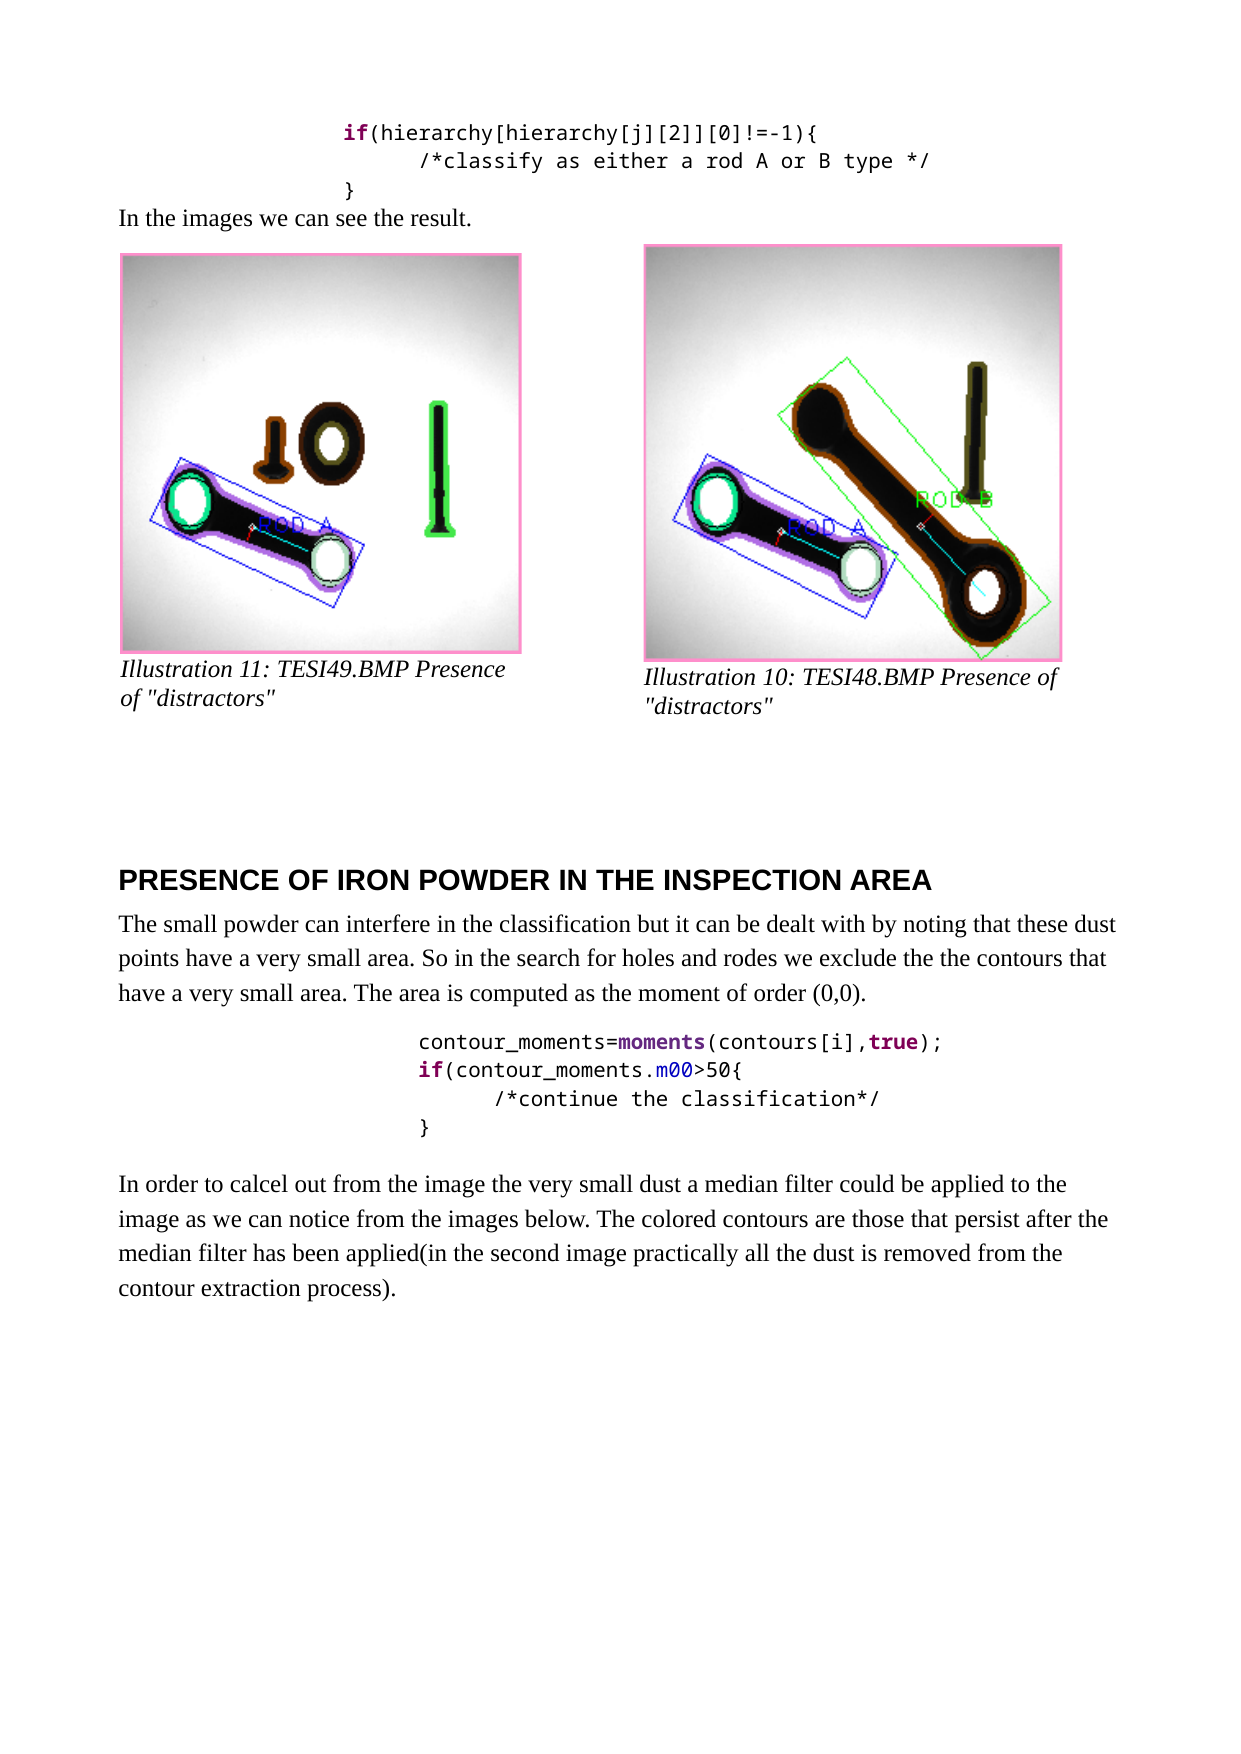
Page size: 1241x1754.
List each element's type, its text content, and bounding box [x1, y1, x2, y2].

text if(contour_moments.m00>50{ [118, 1056, 1122, 1084]
text The small powder can interfere in the classification but it can be dealt with by noting that these dust points have a very small area. So in the search for holes and rodes we exclude the the contours that have a very small area. The area is computed as the moment of order (0,0). [118, 909, 1122, 1007]
text contour_moments=moments(contours[i],true); [118, 1027, 1122, 1056]
text Illustration 10: TESI48.BMP Presence of "distractors" [643, 662, 1062, 719]
text In order to calcel out from the image the very small dust a median filter could be applied to the image as we can notice from the images below. The colored contours are those that persist after the median filter has been applied(in the second image practically all the dust is removed from the contour extraction process). [118, 1169, 1122, 1301]
text /*classify as either a rod A or B type */ [118, 147, 1122, 175]
text In the images we can see the result. [118, 203, 1122, 232]
text } [118, 175, 1122, 203]
picture [643, 244, 1063, 662]
subtitle PRESENCE OF IRON POWDER IN THE INSPECTION AREA [118, 863, 1122, 897]
text /*continue the classification*/ [118, 1084, 1122, 1112]
picture [120, 253, 522, 654]
text if(hierarchy[hierarchy[j][2]][0]!=-1){ [118, 118, 1122, 147]
text Illustration 11: TESI49.BMP Presence of "distractors" [120, 654, 522, 711]
text } [118, 1112, 1122, 1141]
